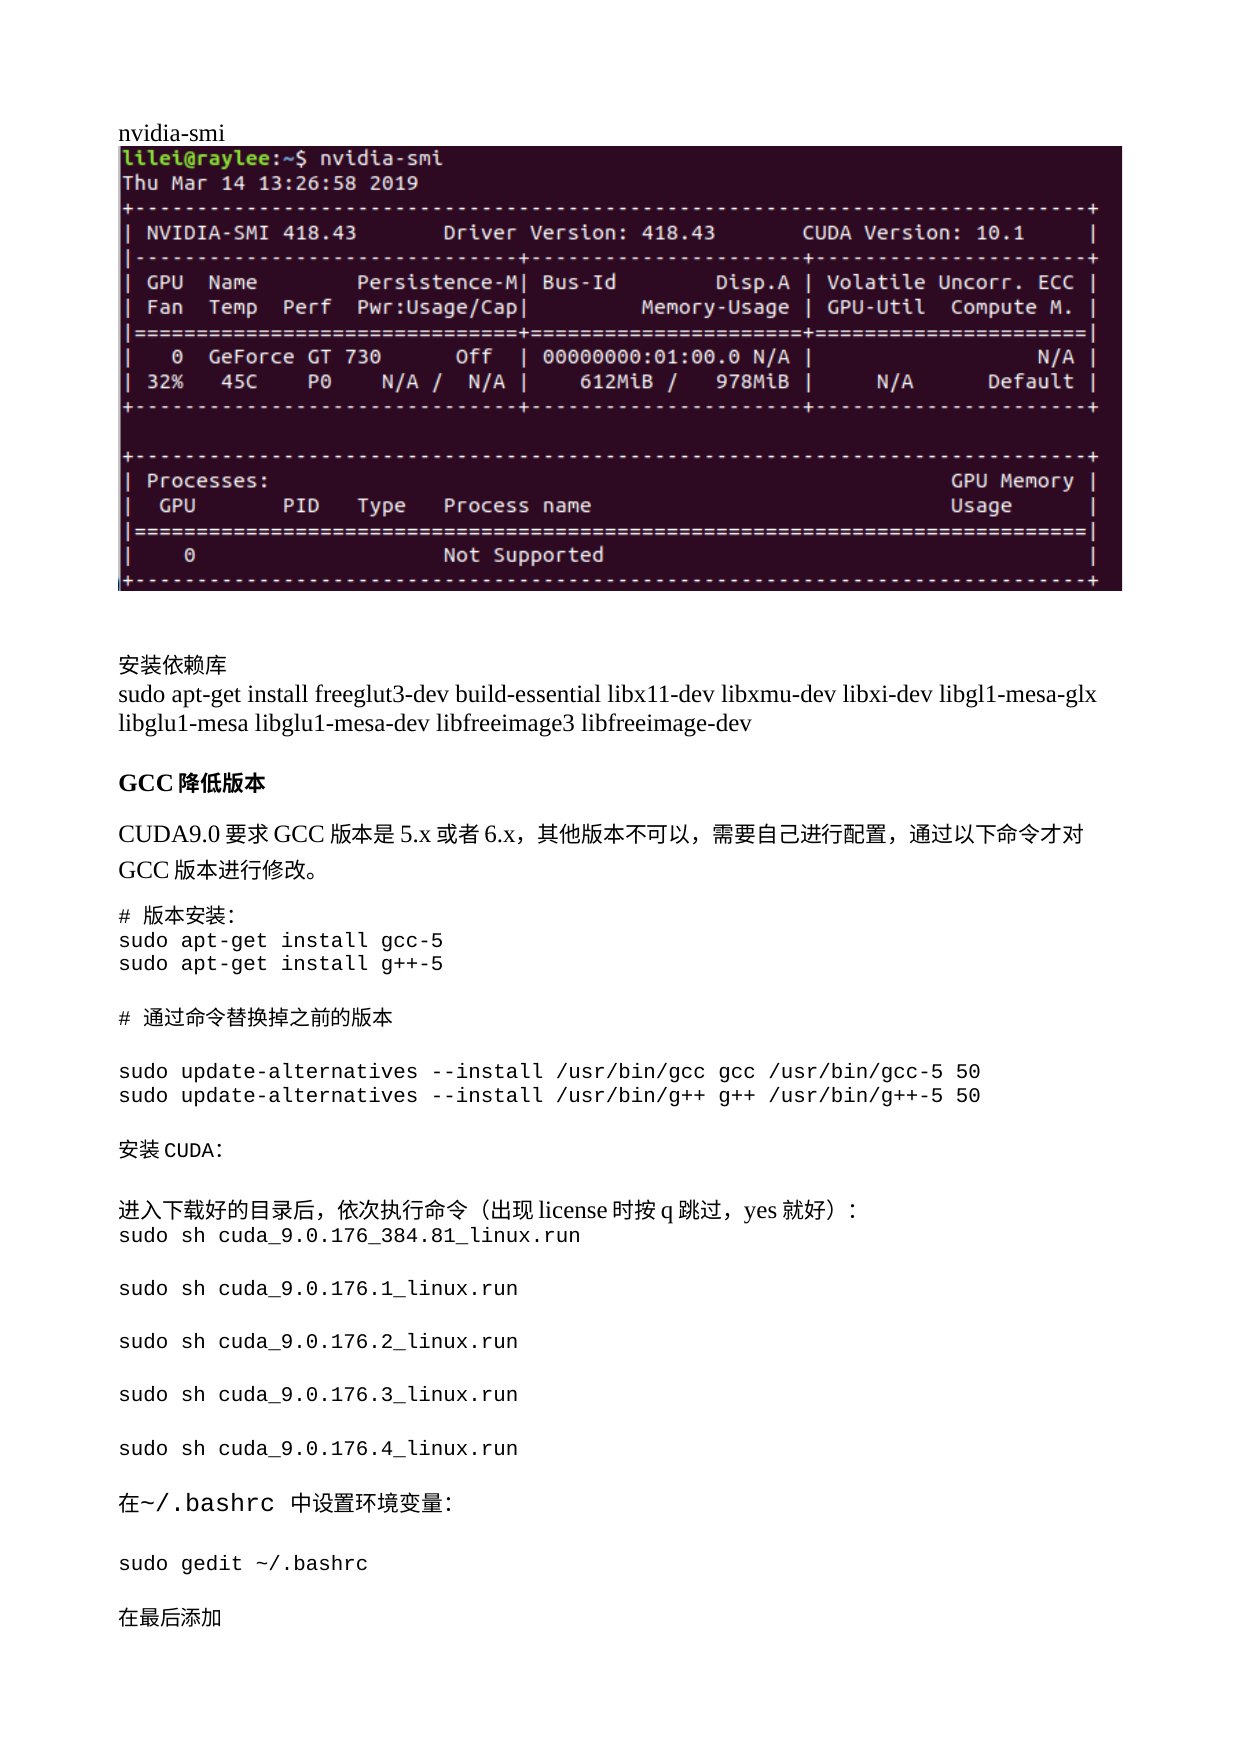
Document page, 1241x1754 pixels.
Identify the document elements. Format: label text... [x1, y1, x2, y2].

text 在~/.bashrc 中设置环境变量： [118, 1491, 1122, 1519]
text sudo apt-get install freeglut3-dev build-essential libx11-dev libxmu-dev libxi-dev libgl1-mesa-glx libglu1-mesa libglu1-mesa-dev libfreeimage3 libfreeimage-dev [118, 679, 1122, 737]
text nvidia-smi [118, 118, 1122, 146]
text # 版本安装： [118, 904, 1122, 930]
text sudo sh cuda_9.0.176.2_linux.run [118, 1331, 1122, 1355]
text sudo sh cuda_9.0.176.1_linux.run [118, 1278, 1122, 1302]
text 安装依赖库 [118, 648, 1122, 679]
text 在最后添加 [118, 1606, 1122, 1630]
text sudo sh cuda_9.0.176.4_linux.run [118, 1438, 1122, 1461]
text sudo gedit ~/.bashrc [118, 1553, 1122, 1576]
text sudo sh cuda_9.0.176_384.81_linux.run [118, 1225, 1122, 1249]
text CUDA9.0要求GCC版本是5.x或者6.x，其他版本不可以，需要自己进行配置，通过以下命令才对GCC版本进行修改。 [118, 817, 1122, 885]
text 进入下载好的目录后，依次执行命令（出现license时按q跳过，yes就好）： [118, 1193, 1122, 1225]
text # 通过命令替换掉之前的版本 [118, 1006, 1122, 1032]
text sudo apt-get install g++-5 [118, 953, 1122, 977]
text sudo sh cuda_9.0.176.3_linux.run [118, 1384, 1122, 1408]
text GCC降低版本 [118, 766, 1122, 797]
picture [118, 146, 1123, 591]
text sudo update-alternatives --install /usr/bin/g++ g++ /usr/bin/g++-5 50 [118, 1085, 1122, 1109]
text sudo update-alternatives --install /usr/bin/gcc gcc /usr/bin/gcc-5 50 [118, 1062, 1122, 1085]
text sudo apt-get install gcc-5 [118, 930, 1122, 953]
text 安装CUDA： [118, 1138, 1122, 1164]
